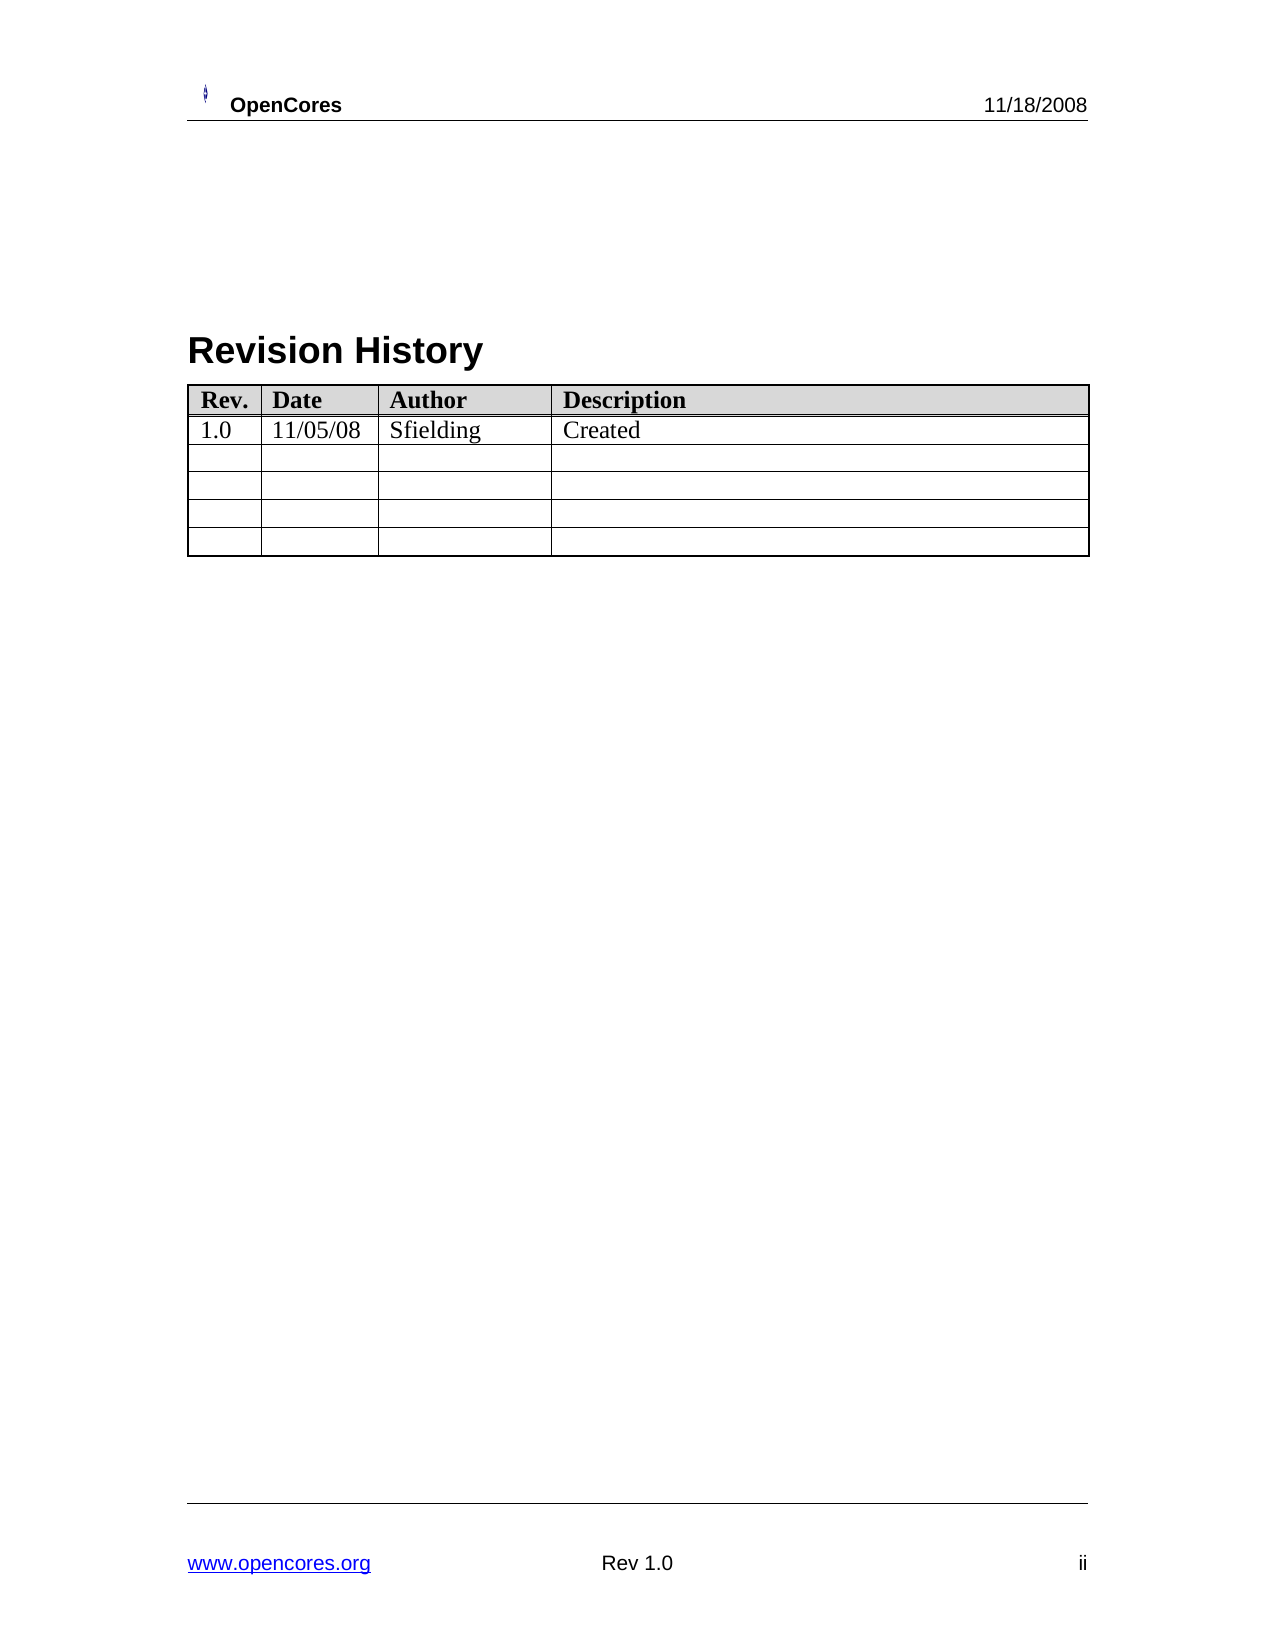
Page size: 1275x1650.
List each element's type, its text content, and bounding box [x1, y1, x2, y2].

table_header Date [262, 386, 378, 414]
text Revision History [187, 329, 1087, 371]
table_cell [189, 445, 261, 471]
table_cell [379, 445, 551, 471]
table_cell [262, 472, 378, 499]
table_cell [189, 472, 261, 499]
table_cell [189, 500, 261, 527]
table_cell [552, 528, 1088, 555]
table_cell Sfielding [379, 417, 551, 444]
table_header Author [379, 386, 551, 414]
table_cell [262, 500, 378, 527]
table_header Rev. [189, 386, 261, 414]
table_cell [262, 445, 378, 471]
table_cell 11/05/08 [262, 417, 378, 444]
table_cell [552, 472, 1088, 499]
table_cell [189, 528, 261, 555]
table_cell [262, 528, 378, 555]
table_cell [552, 500, 1088, 527]
table_cell 1.0 [189, 417, 261, 444]
table_header Description [552, 386, 1088, 414]
table_cell Created [552, 417, 1088, 444]
table_cell [379, 472, 551, 499]
table_cell [379, 500, 551, 527]
table_cell [552, 445, 1088, 471]
table_cell [379, 528, 551, 555]
